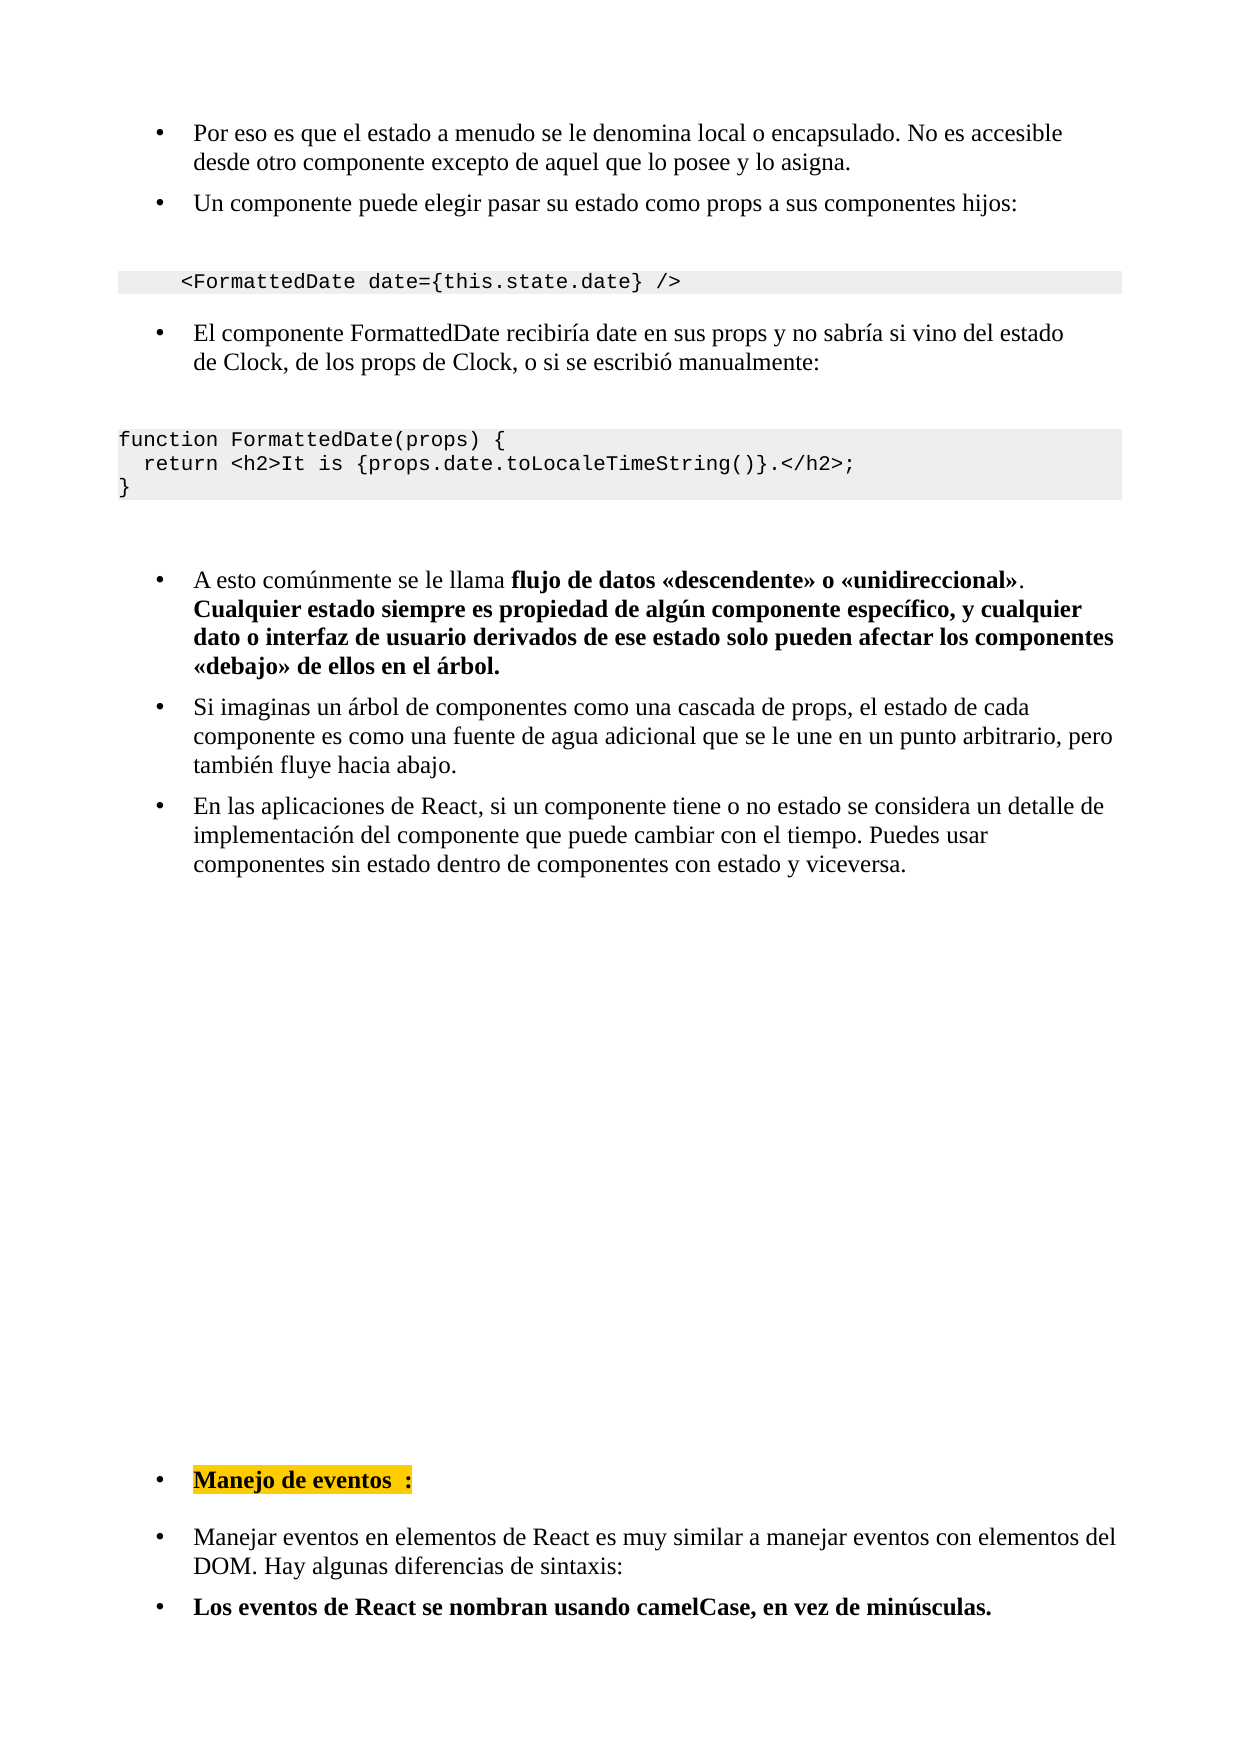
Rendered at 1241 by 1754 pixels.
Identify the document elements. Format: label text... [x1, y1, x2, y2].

text return <h2>It is {props.date.toLocaleTimeString()}.</h2>; [118, 453, 1122, 476]
list El componente FormattedDate recibiría date en sus props y no sabría si vino del estado de Clock, de los props de Clock, o si se escribió manualmente: [156, 318, 1122, 375]
list Manejo de eventos : [156, 1465, 1122, 1494]
text function FormattedDate(props) { [118, 429, 1122, 453]
list A esto comúnmente se le llama flujo de datos «descendente» o «unidireccional». Cualquier estado siempre es propiedad de algún componente específico, y cualquier dato o interfaz de usuario derivados de ese estado solo pueden afectar los componentes «debajo» de ellos en el árbol. [156, 565, 1122, 680]
list Manejar eventos en elementos de React es muy similar a manejar eventos con elementos del DOM. Hay algunas diferencias de sintaxis: [156, 1522, 1122, 1580]
list Los eventos de React se nombran usando camelCase, en vez de minúsculas. [156, 1592, 1122, 1621]
list Por eso es que el estado a menudo se le denomina local o encapsulado. No es accesible desde otro componente excepto de aquel que lo posee y lo asigna. [156, 118, 1122, 176]
list En las aplicaciones de React, si un componente tiene o no estado se considera un detalle de implementación del componente que puede cambiar con el tiempo. Puedes usar componentes sin estado dentro de componentes con estado y viceversa. [156, 791, 1122, 877]
text <FormattedDate date={this.state.date} /> [118, 271, 1122, 294]
list Si imaginas un árbol de componentes como una cascada de props, el estado de cada componente es como una fuente de agua adicional que se le une en un punto arbitrario, pero también fluye hacia abajo. [156, 692, 1122, 779]
list Un componente puede elegir pasar su estado como props a sus componentes hijos: [156, 188, 1122, 217]
text } [118, 476, 1122, 500]
